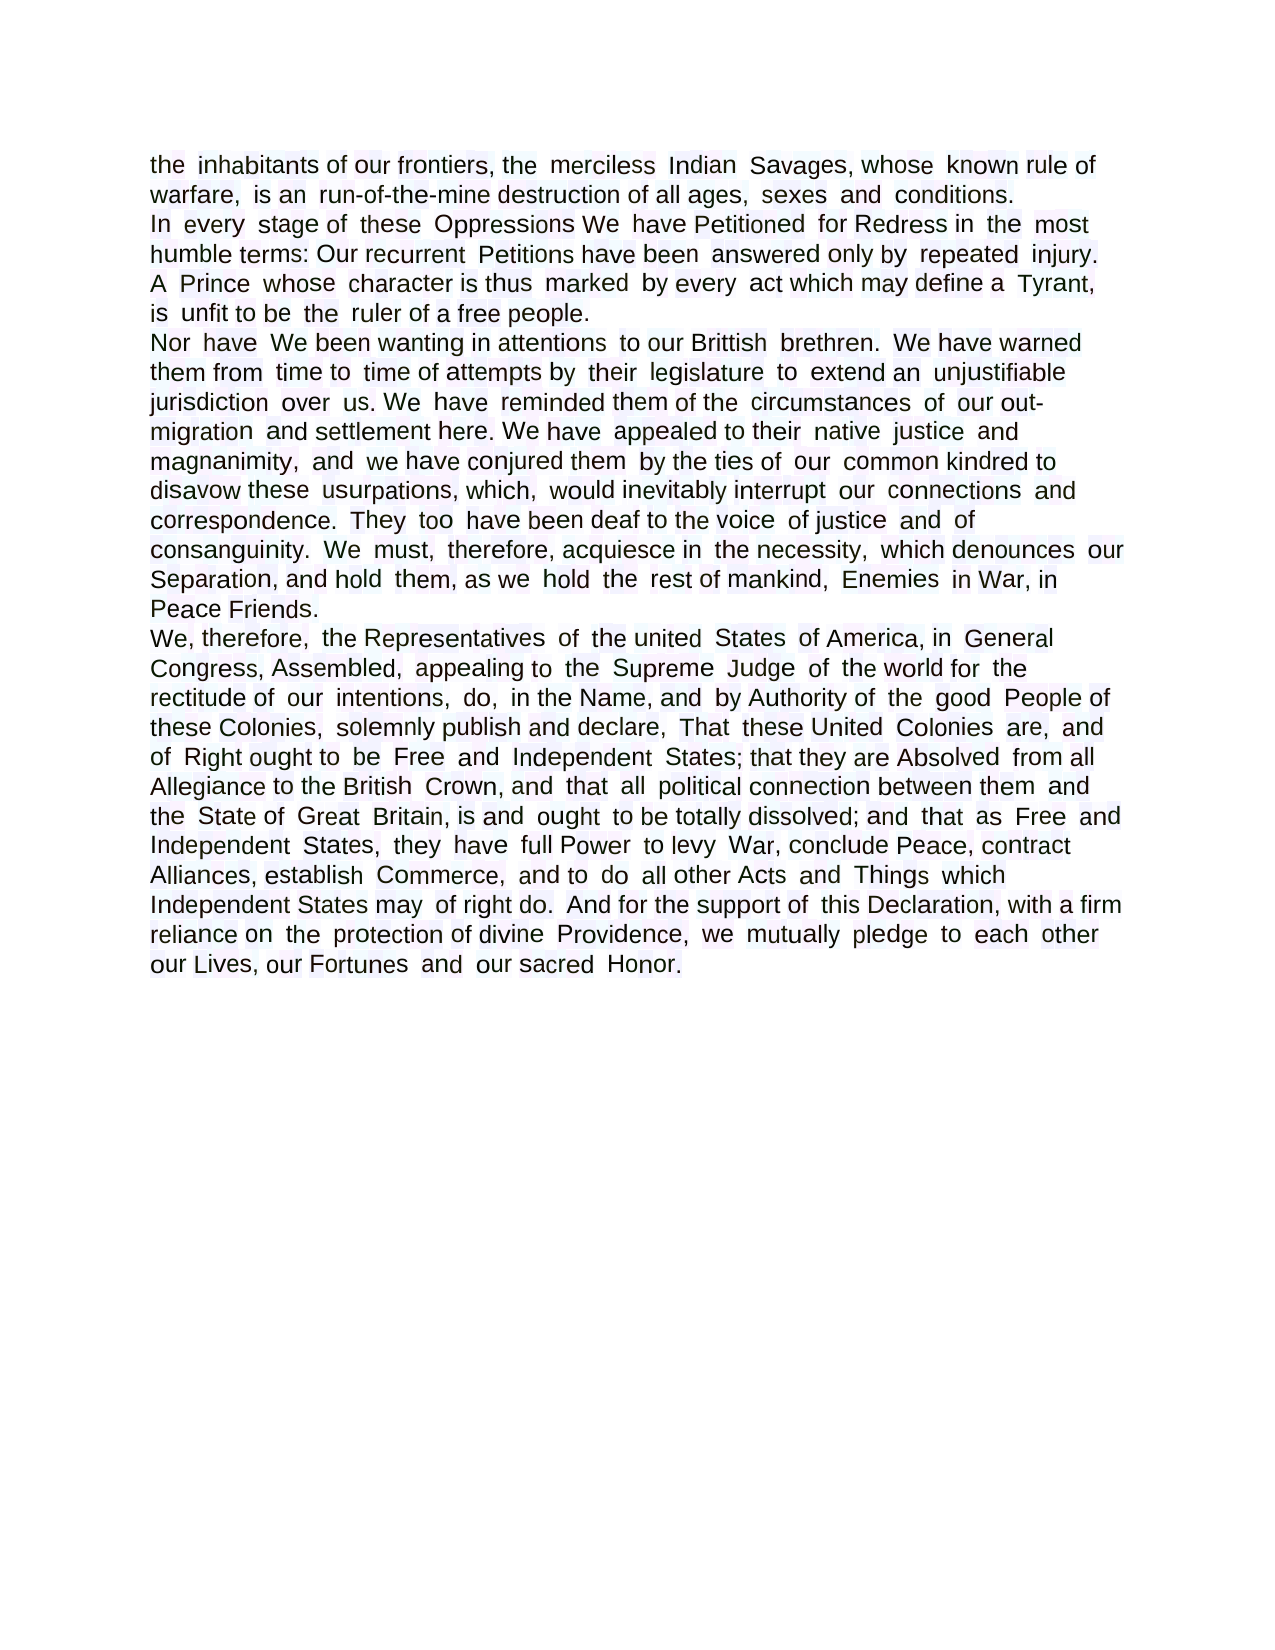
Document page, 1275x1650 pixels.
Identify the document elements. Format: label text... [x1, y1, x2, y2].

text We, therefore, the Representatives of the united States of America, in General Congress, Assembled, appealing to the Supreme Judge of the world for the rectitude of our intentions, do, in the Name, and by Authority of the good People of these Colonies, solemnly publish and declare, That these United Colonies are, and of Right ought to be Free and Independent States; that they are Absolved from all Allegiance to the British Crown, and that all political connection between them and the State of Great Britain, is and ought to be totally dissolved; and that as Free and Independent States, they have full Power to levy War, conclude Peace, contract Alliances, establish Commerce, and to do all other Acts and Things which Independent States may of right do. And for the support of this Declaration, with a firm reliance on the protection of divine Providence, we mutually pledge to each other our Lives, our Fortunes and our sacred Honor. [150, 623, 1125, 978]
text He has excited domestic insurrections amongst us, and has endeavoured to bring on the inhabitants of our frontiers, the merciless Indian Savages, whose known rule of warfare, is an run-of-the-mine destruction of all ages, sexes and conditions. [150, 150, 1125, 209]
text In every stage of these Oppressions We have Petitioned for Redress in the most humble terms: Our recurrent Petitions have been answered only by repeated injury. A Prince whose character is thus marked by every act which may define a Tyrant, is unfit to be the ruler of a free people. [291, 209, 388, 327]
text In every stage of these Oppressions We have Petitioned for Redress in the most humble terms: Our recurrent Petitions have been answered only by repeated injury. A Prince whose character is thus marked by every act which may define a Tyrant, is unfit to be the ruler of a free people. [210, 209, 316, 327]
text Nor have We been wanting in attentions to our Brittish brethren. We have warned them from time to time of attempts by their legislature to extend an unjustifiable jurisdiction over us. We have reminded them of the circumstances of our out-migration and settlement here. We have appealed to their native justice and magnanimity, and we have conjured them by the ties of our common kindred to disavow these usurpations, which, would inevitably interrupt our connections and correspondence. They too have been deaf to the voice of justice and of consanguinity. We must, therefore, acquiesce in the necessity, which denounces our Separation, and hold them, as we hold the rest of mankind, Enemies in War, in Peace Friends. [150, 327, 1125, 623]
text In every stage of these Oppressions We have Petitioned for Redress in the most humble terms: Our recurrent Petitions have been answered only by repeated injury. A Prince whose character is thus marked by every act which may define a Tyrant, is unfit to be the ruler of a free people. [590, 209, 1125, 327]
text In every stage of these Oppressions We have Petitioned for Redress in the most humble terms: Our recurrent Petitions have been answered only by repeated injury. A Prince whose character is thus marked by every act which may define a Tyrant, is unfit to be the ruler of a free people. [422, 239, 521, 327]
